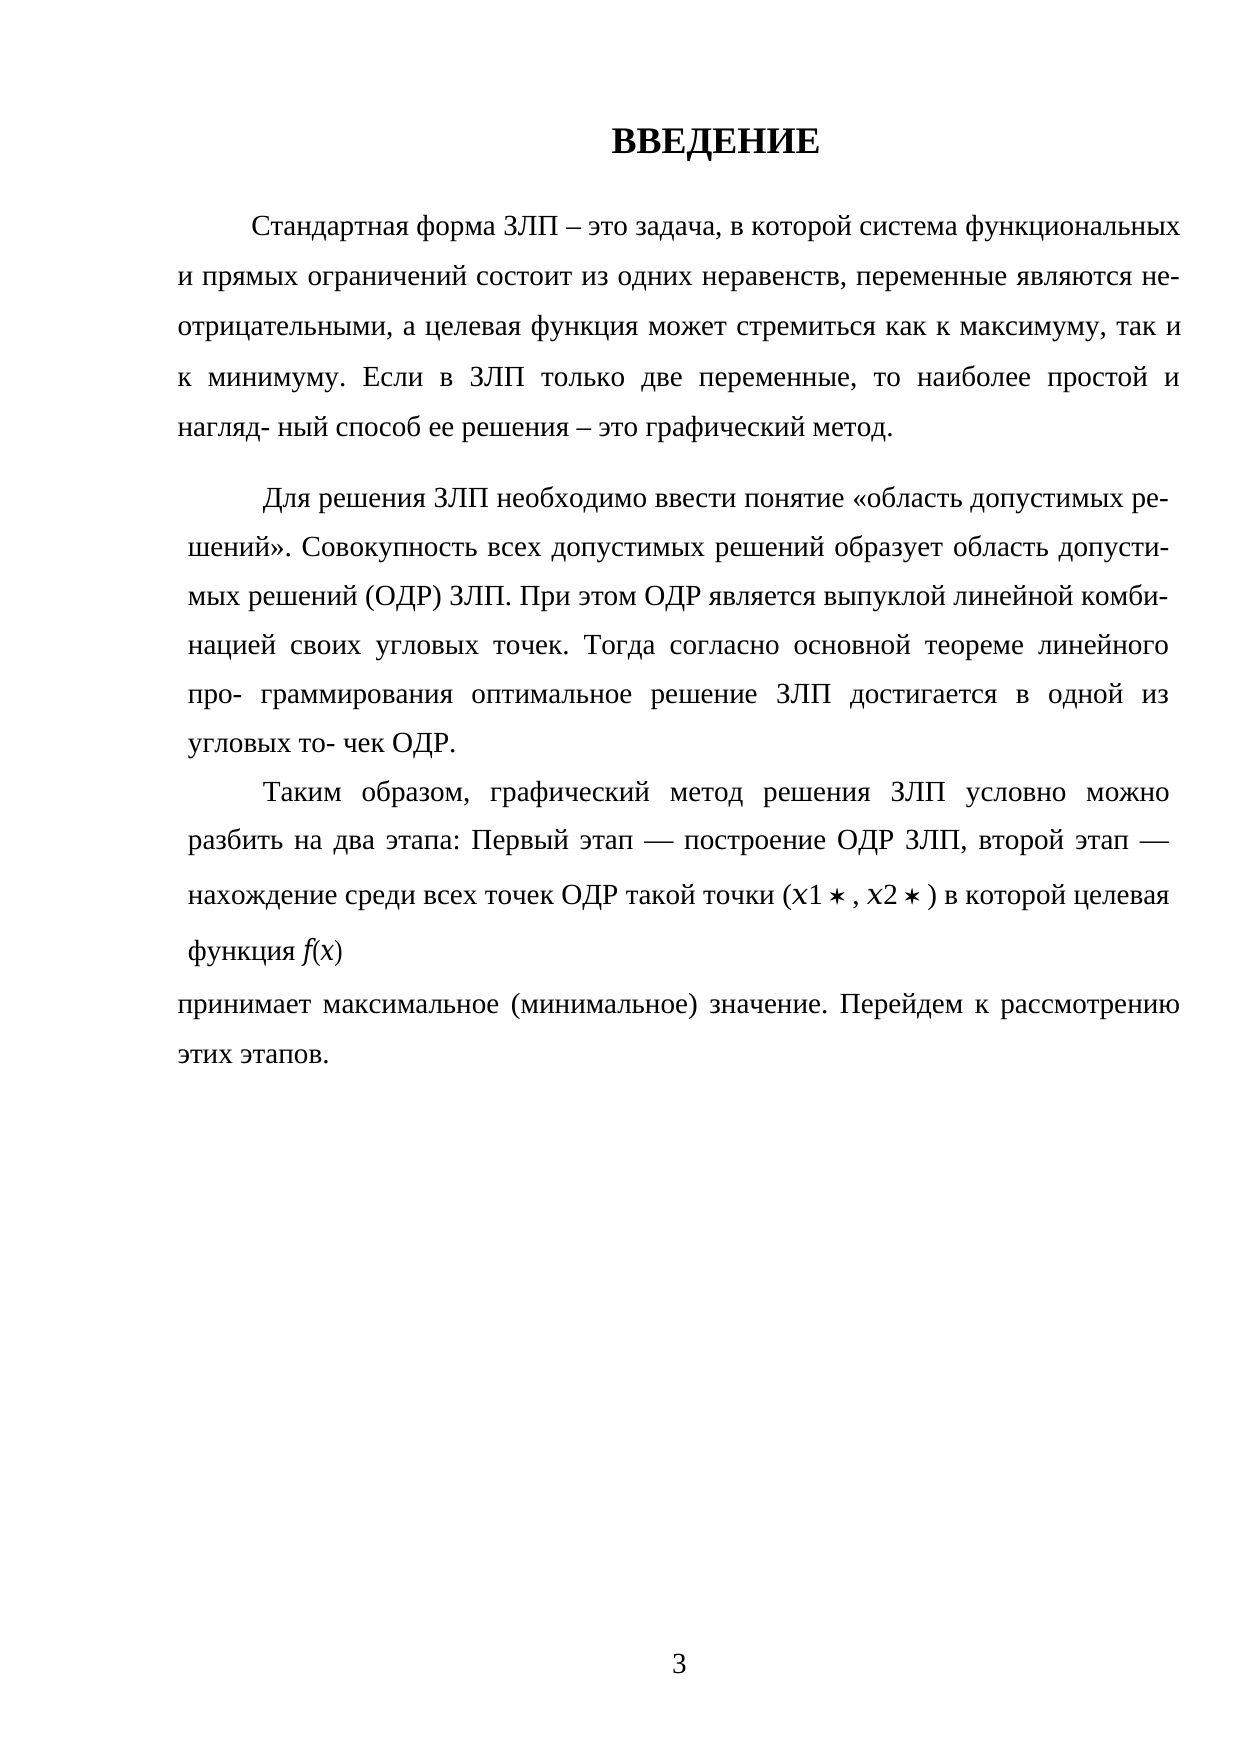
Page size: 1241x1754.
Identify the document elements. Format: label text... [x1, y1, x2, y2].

subtitle ВВЕДЕНИЕ [177, 118, 1181, 161]
text Таким образом, графический метод решения ЗЛП условно можно разбить на два этапа: Первый этап — построение ОДР ЗЛП, второй этап — нахождение среди всех точек ОДР такой точки (𝑥1  , 𝑥2  ) в которой целевая функция 𝑓(𝑥) [188, 774, 1170, 969]
text принимает максимальное (минимальное) значение. Перейдем к рассмотрению этих этапов. [177, 986, 1181, 1070]
text Для решения ЗЛП необходимо ввести понятие «область допустимых ре- шений». Совокупность всех допустимых решений образует область допусти- мых решений (ОДР) ЗЛП. При этом ОДР является выпуклой линейной комби- нацией своих угловых точек. Тогда согласно основной теореме линейного про- граммирования оптимальное решение ЗЛП достигается в одной из угловых то- чек ОДР. [188, 480, 1170, 758]
text Стандартная форма ЗЛП – это задача, в которой система функциональных и прямых ограничений состоит из одних неравенств, переменные являются не- отрицательными, а целевая функция может стремиться как к максимуму, так и к минимуму. Если в ЗЛП только две переменные, то наиболее простой и нагляд- ный способ ее решения – это графический метод. [177, 208, 1181, 443]
